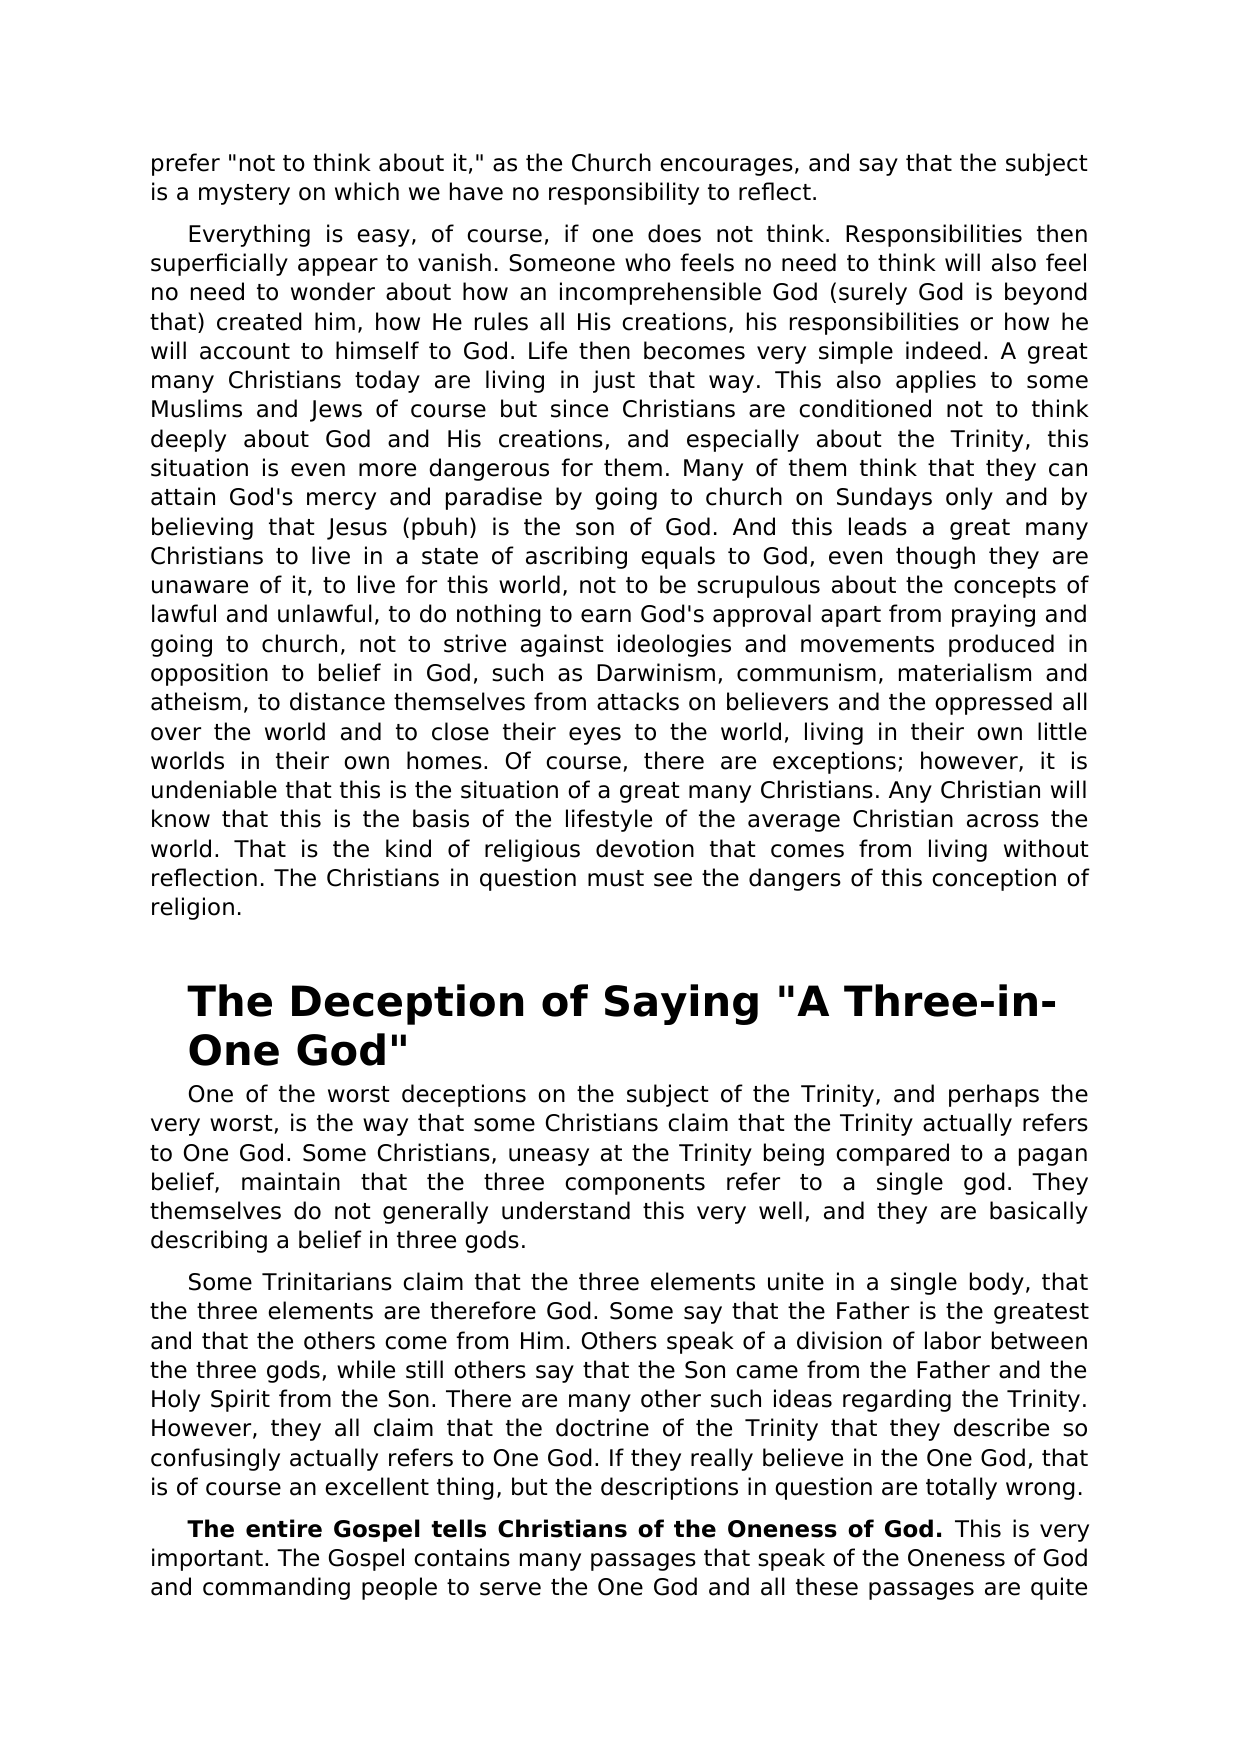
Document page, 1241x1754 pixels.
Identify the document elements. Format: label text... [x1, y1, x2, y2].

text prefer "not to think about it," as the Church encourages, and say that the subject is a mystery on which we have no responsibility to reflect. [150, 150, 1090, 206]
text The entire Gospel tells Christians of the Oneness of God. This is very important. The Gospel contains many passages that speak of the Oneness of God and commanding people to serve the One God and all these passages are quite [150, 1516, 1090, 1601]
subtitle The Deception of Saying "A Three-in-One God" [187, 978, 1090, 1075]
text Everything is easy, of course, if one does not think. Responsibilities then superficially appear to vanish. Someone who feels no need to think will also feel no need to wonder about how an incomprehensible God (surely God is beyond that) created him, how He rules all His creations, his responsibilities or how he will account to himself to God. Life then becomes very simple indeed. A great many Christians today are living in just that way. This also applies to some Muslims and Jews of course but since Christians are conditioned not to think deeply about God and His creations, and especially about the Trinity, this situation is even more dangerous for them. Many of them think that they can attain God's mercy and paradise by going to church on Sundays only and by believing that Jesus (pbuh) is the son of God. And this leads a great many Christians to live in a state of ascribing equals to God, even though they are unaware of it, to live for this world, not to be scrupulous about the concepts of lawful and unlawful, to do nothing to earn God's approval apart from praying and going to church, not to strive against ideologies and movements produced in opposition to belief in God, such as Darwinism, communism, materialism and atheism, to distance themselves from attacks on believers and the oppressed all over the world and to close their eyes to the world, living in their own little worlds in their own homes. Of course, there are exceptions; however, it is undeniable that this is the situation of a great many Christians. Any Christian will know that this is the basis of the lifestyle of the average Christian across the world. That is the kind of religious devotion that comes from living without reflection. The Christians in question must see the dangers of this conception of religion. [150, 221, 1090, 921]
text One of the worst deceptions on the subject of the Trinity, and perhaps the very worst, is the way that some Christians claim that the Trinity actually refers to One God. Some Christians, uneasy at the Trinity being compared to a pagan belief, maintain that the three components refer to a single god. They themselves do not generally understand this very well, and they are basically describing a belief in three gods. [150, 1081, 1090, 1254]
text Some Trinitarians claim that the three elements unite in a single body, that the three elements are therefore God. Some say that the Father is the greatest and that the others come from Him. Others speak of a division of labor between the three gods, while still others say that the Son came from the Father and the Holy Spirit from the Son. There are many other such ideas regarding the Trinity. However, they all claim that the doctrine of the Trinity that they describe so confusingly actually refers to One God. If they really believe in the One God, that is of course an excellent thing, but the descriptions in question are totally wrong. [150, 1269, 1090, 1501]
